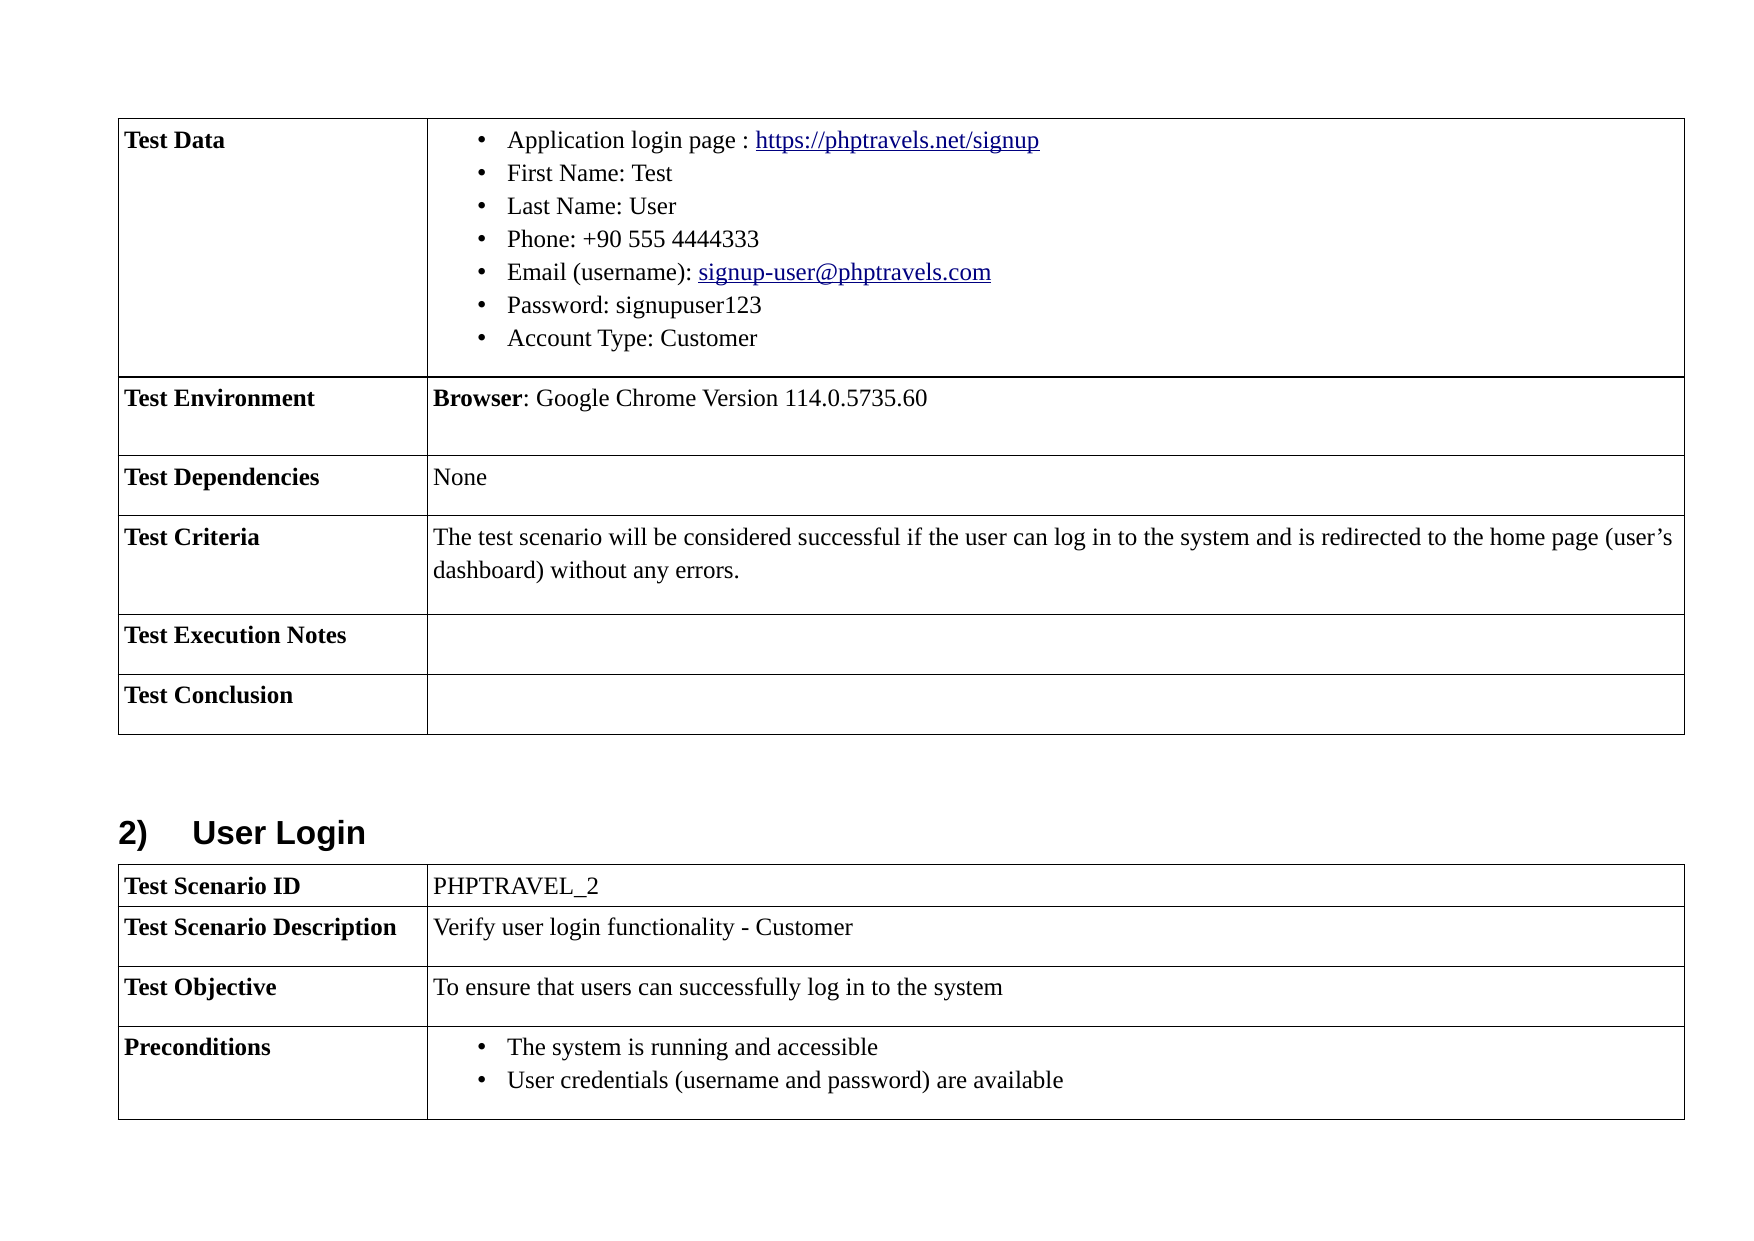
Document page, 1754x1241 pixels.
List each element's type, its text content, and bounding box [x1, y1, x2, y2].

table_cell Application login page : https://phptravels.net/signup First Name: Test Last Name: User Phone: +90 555 4444333 Email (username): signup-user@phptravels.com Password: signupuser123 Account Type: Customer [428, 119, 1684, 376]
subtitle User Login [118, 813, 1636, 852]
table_cell Test Criteria [119, 516, 427, 614]
table_cell Test Scenario Description [119, 907, 427, 966]
table_cell Test Data [119, 119, 427, 376]
table_cell The system is running and accessible User credentials (username and password) are available [428, 1027, 1684, 1119]
table_cell The test scenario will be considered successful if the user can log in to the system and is redirected to the home page (user’s dashboard) without any errors. [428, 516, 1684, 614]
table_cell [428, 675, 1684, 734]
table_cell [428, 615, 1684, 674]
table_cell Test Environment [119, 378, 427, 455]
table_cell Test Dependencies [119, 456, 427, 515]
table_cell Test Objective [119, 967, 427, 1026]
table_cell Browser: Google Chrome Version 114.0.5735.60 [428, 378, 1684, 455]
table_cell Preconditions [119, 1027, 427, 1119]
table_cell Verify user login functionality - Customer [428, 907, 1684, 966]
table_cell Test Execution Notes [119, 615, 427, 674]
table_cell To ensure that users can successfully log in to the system [428, 967, 1684, 1026]
table_header Test Scenario ID [119, 865, 427, 906]
table_cell None [428, 456, 1684, 515]
table_header PHPTRAVEL_2 [428, 865, 1684, 906]
table_cell Test Conclusion [119, 675, 427, 734]
